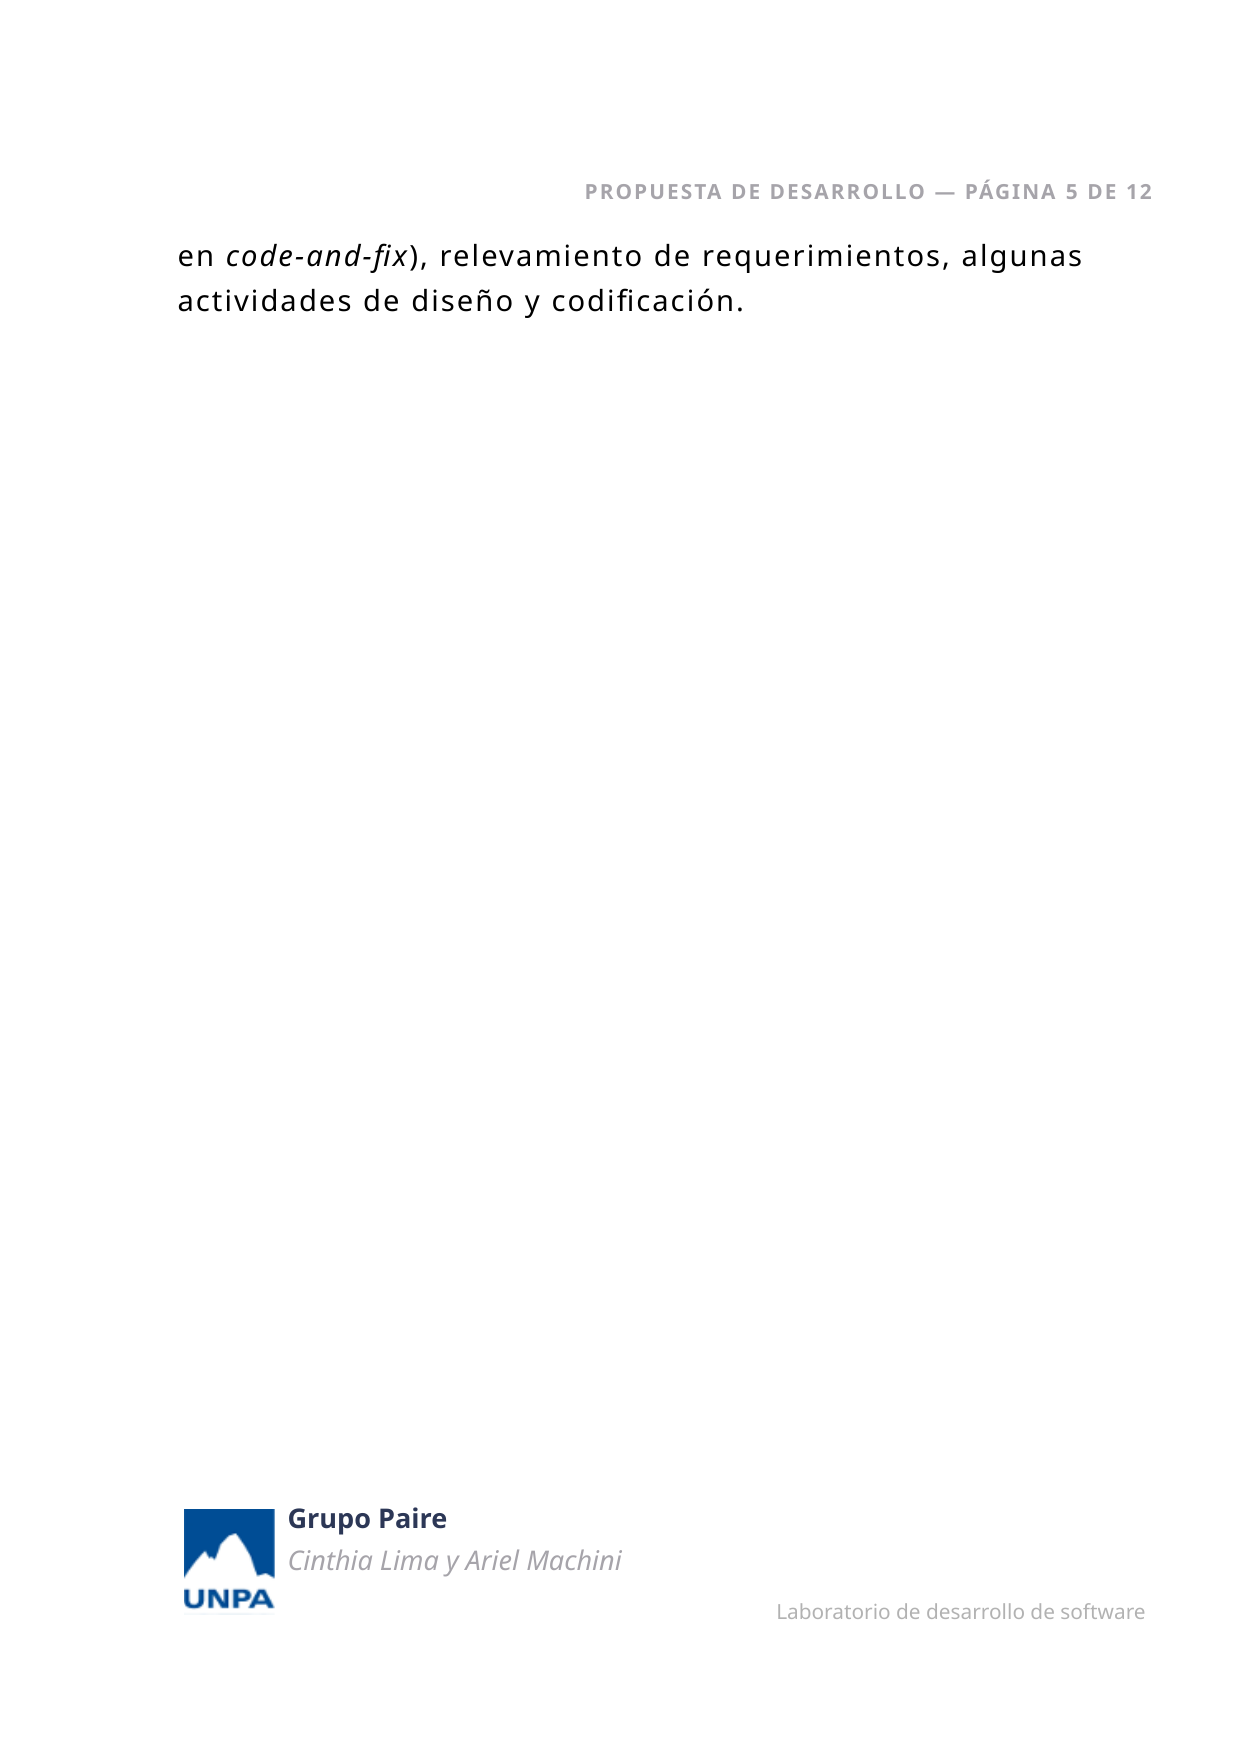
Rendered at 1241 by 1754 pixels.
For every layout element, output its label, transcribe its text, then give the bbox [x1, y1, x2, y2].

picture [184, 1509, 275, 1615]
text en code-and-fix), relevamiento de requerimientos, algunas actividades de diseño y codificación. [177, 235, 1152, 320]
